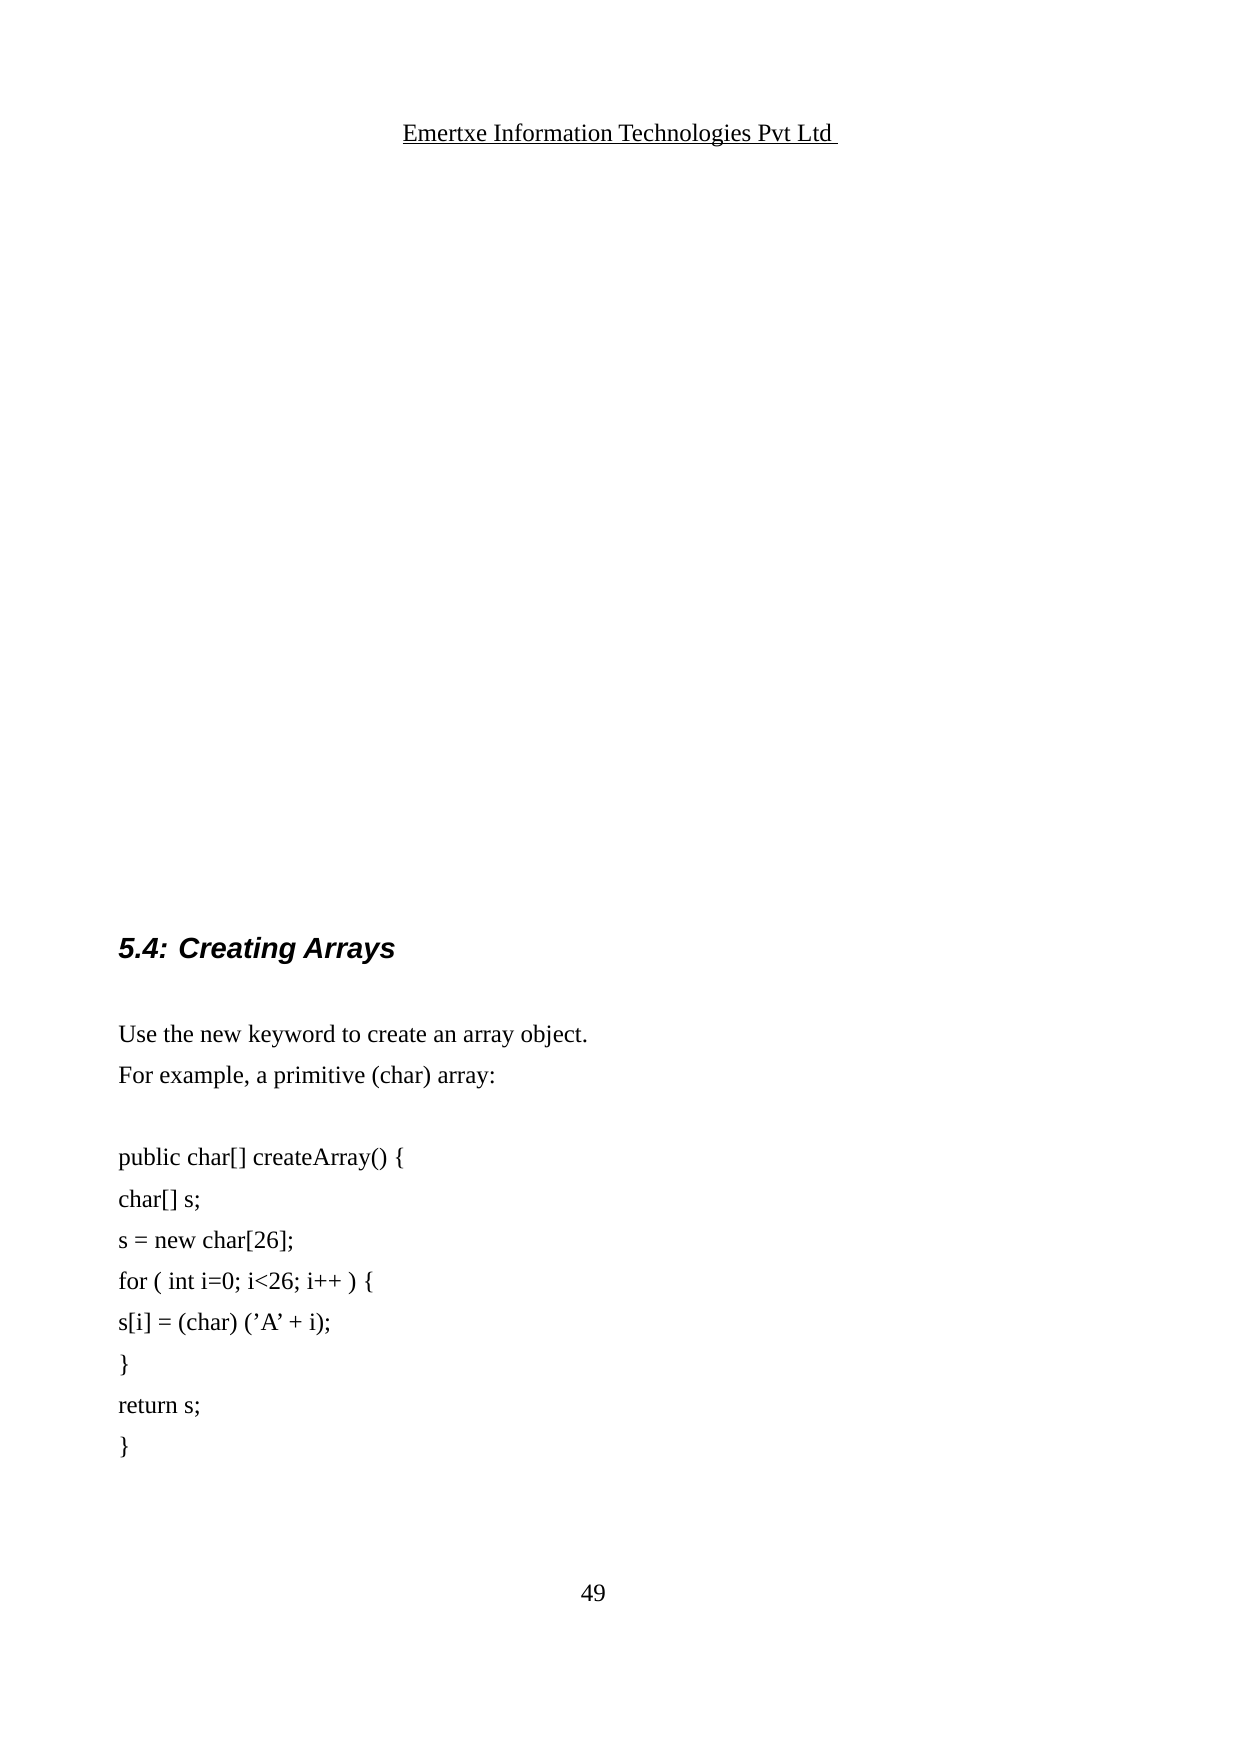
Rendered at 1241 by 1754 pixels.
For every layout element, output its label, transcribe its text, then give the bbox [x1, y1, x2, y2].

subtitle Creating Arrays [118, 931, 1122, 965]
text public char[] createArray() { [118, 1142, 1122, 1171]
text } [118, 1349, 1122, 1377]
text for ( int i=0; i<26; i++ ) { [118, 1266, 1122, 1295]
text char[] s; [118, 1184, 1122, 1212]
text Use the new keyword to create an array object. [118, 1019, 1122, 1047]
text s = new char[26]; [118, 1225, 1122, 1254]
text For example, a primitive (char) array: [118, 1060, 1122, 1089]
text return s; [118, 1390, 1122, 1419]
text } [118, 1431, 1122, 1460]
text s[i] = (char) (’A’ + i); [118, 1307, 1122, 1336]
